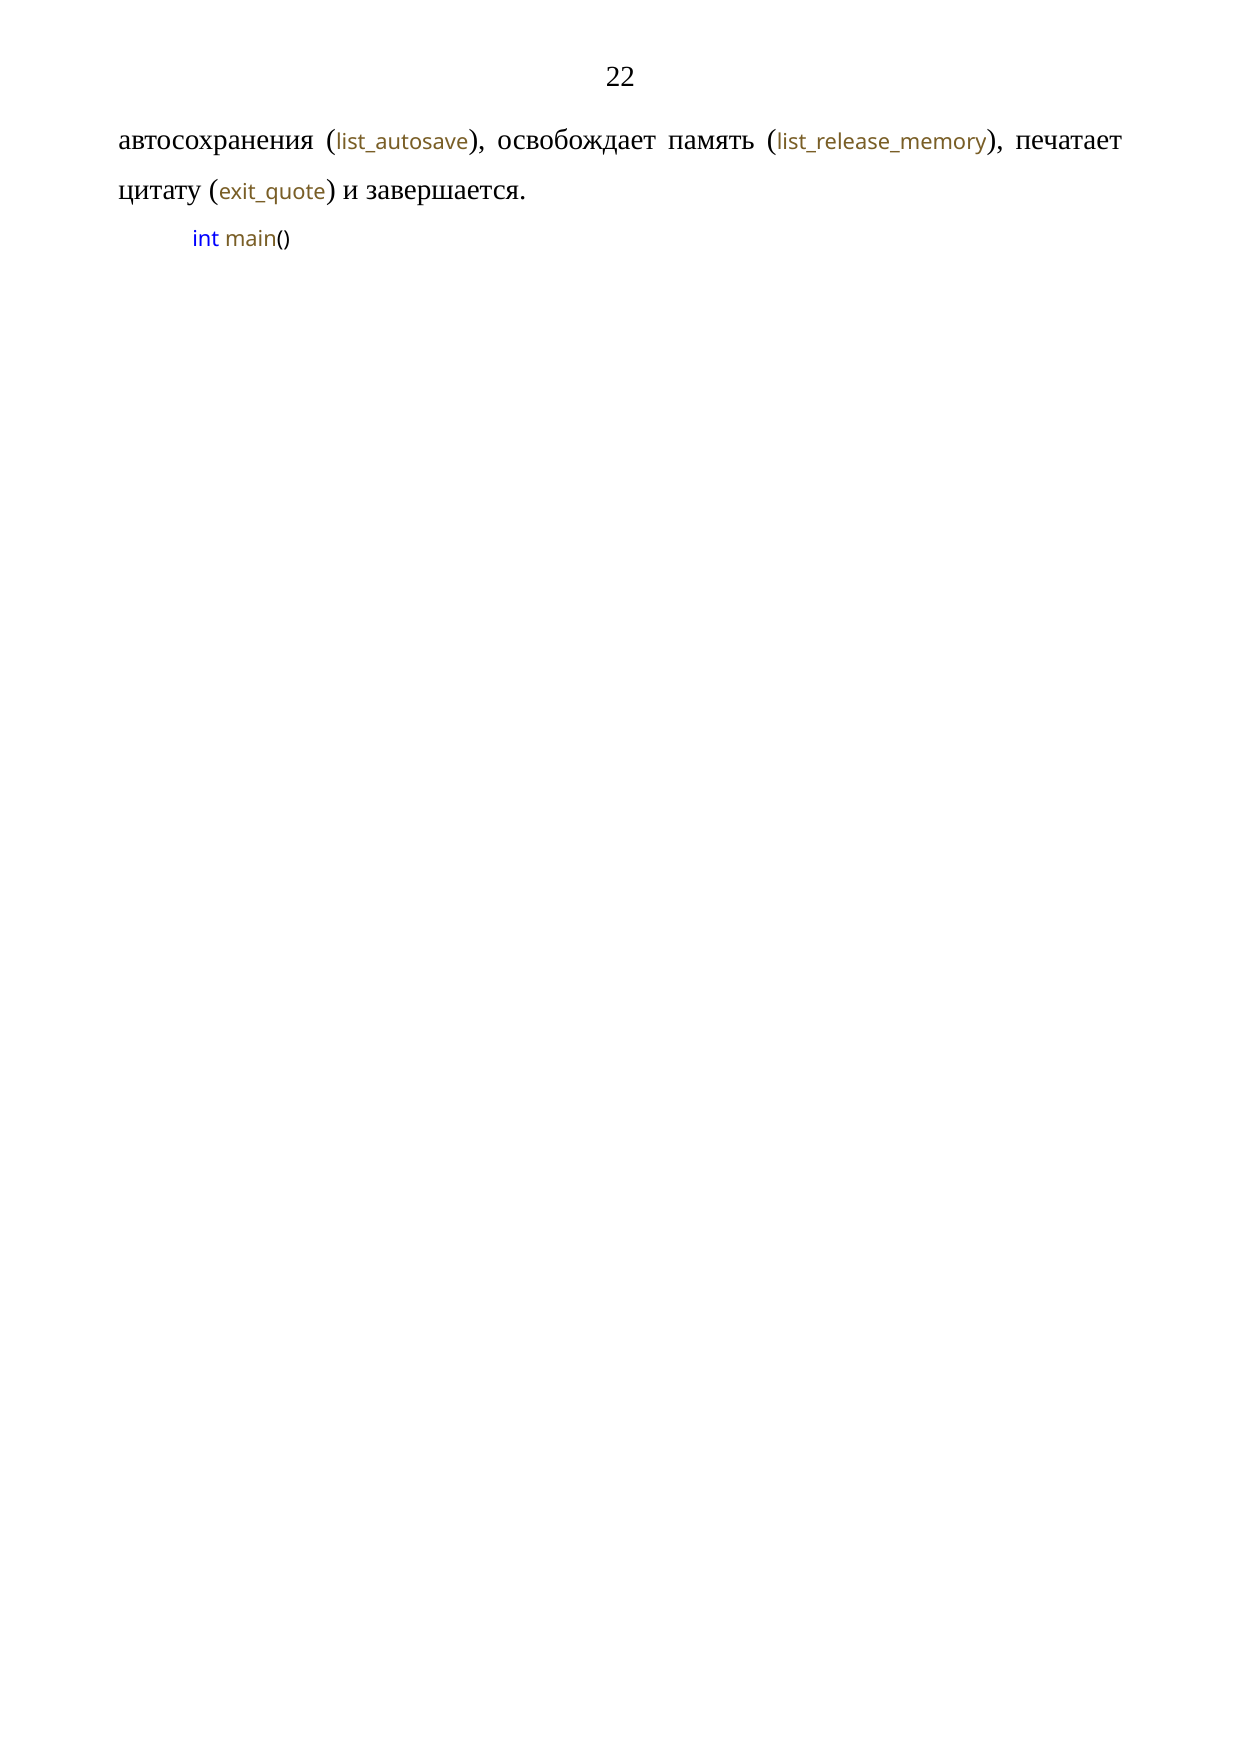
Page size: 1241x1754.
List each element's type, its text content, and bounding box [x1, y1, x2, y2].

text автосохранения (list_autosave), освобождает память (list_release_memory), печатает цитату (exit_quote) и завершается. [118, 122, 1122, 206]
text int main() [118, 223, 1122, 253]
